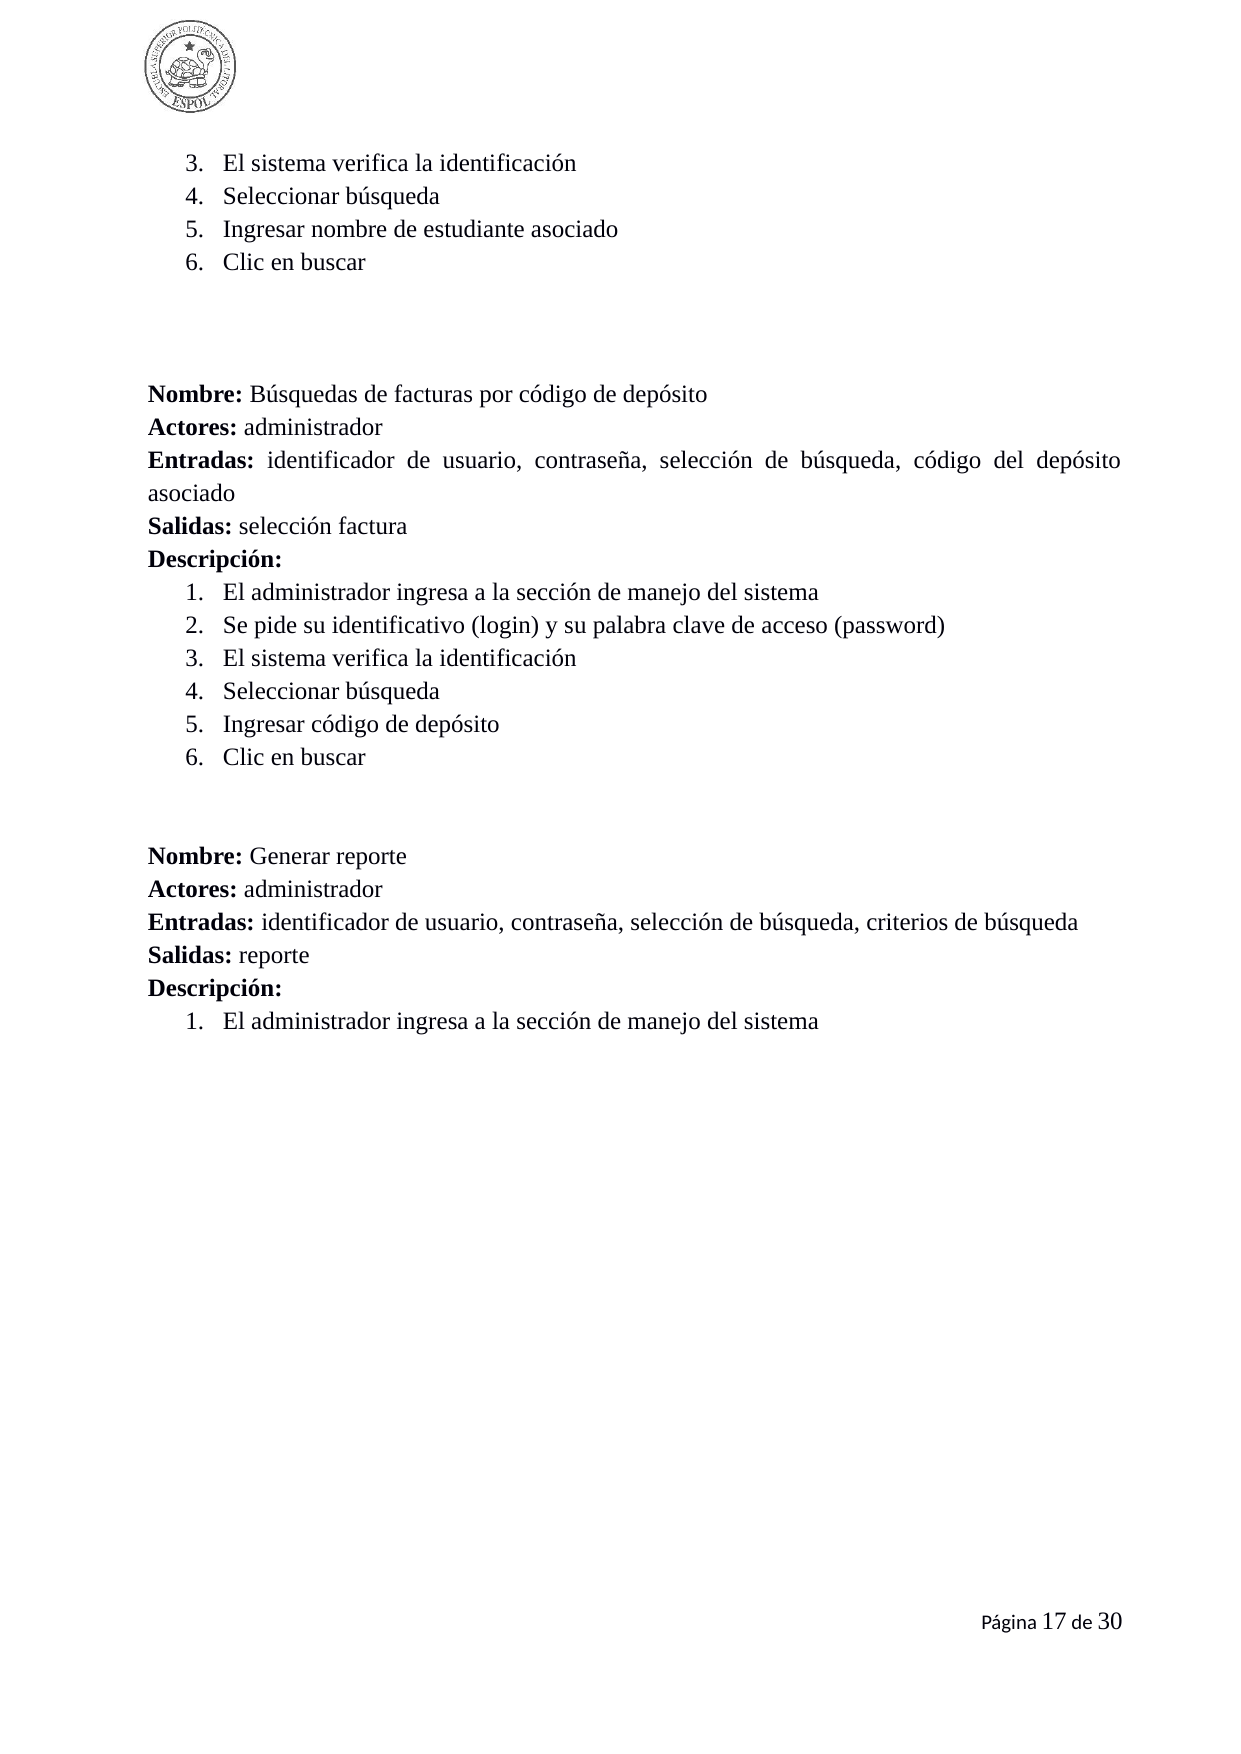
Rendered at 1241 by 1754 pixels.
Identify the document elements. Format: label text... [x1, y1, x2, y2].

text Descripción: [148, 544, 1122, 573]
list El administrador ingresa a la sección de manejo del sistema [185, 1006, 1122, 1035]
list Clic en buscar [185, 742, 1122, 771]
text Entradas: identificador de usuario, contraseña, selección de búsqueda, código del depósito asociado [148, 445, 1122, 507]
list Se pide su identificativo (login) y su palabra clave de acceso (password) [185, 610, 1122, 639]
list Ingresar nombre de estudiante asociado [185, 214, 1122, 242]
list Clic en buscar [185, 247, 1122, 276]
text Nombre: Generar reporte [148, 841, 1122, 870]
list Seleccionar búsqueda [185, 676, 1122, 705]
list El administrador ingresa a la sección de manejo del sistema [185, 577, 1122, 606]
list Ingresar código de depósito [185, 709, 1122, 738]
text Salidas: selección factura [148, 511, 1122, 540]
text Actores: administrador [148, 412, 1122, 441]
list Seleccionar búsqueda [185, 181, 1122, 209]
text Salidas: reporte [148, 940, 1122, 969]
text Actores: administrador [148, 874, 1122, 903]
list El sistema verifica la identificación [185, 643, 1122, 672]
text Nombre: Búsquedas de facturas por código de depósito [148, 379, 1122, 408]
picture [142, 19, 238, 114]
text Descripción: [148, 973, 1122, 1002]
text Entradas: identificador de usuario, contraseña, selección de búsqueda, criterios de búsqueda [148, 907, 1122, 936]
list El sistema verifica la identificación [185, 148, 1122, 176]
